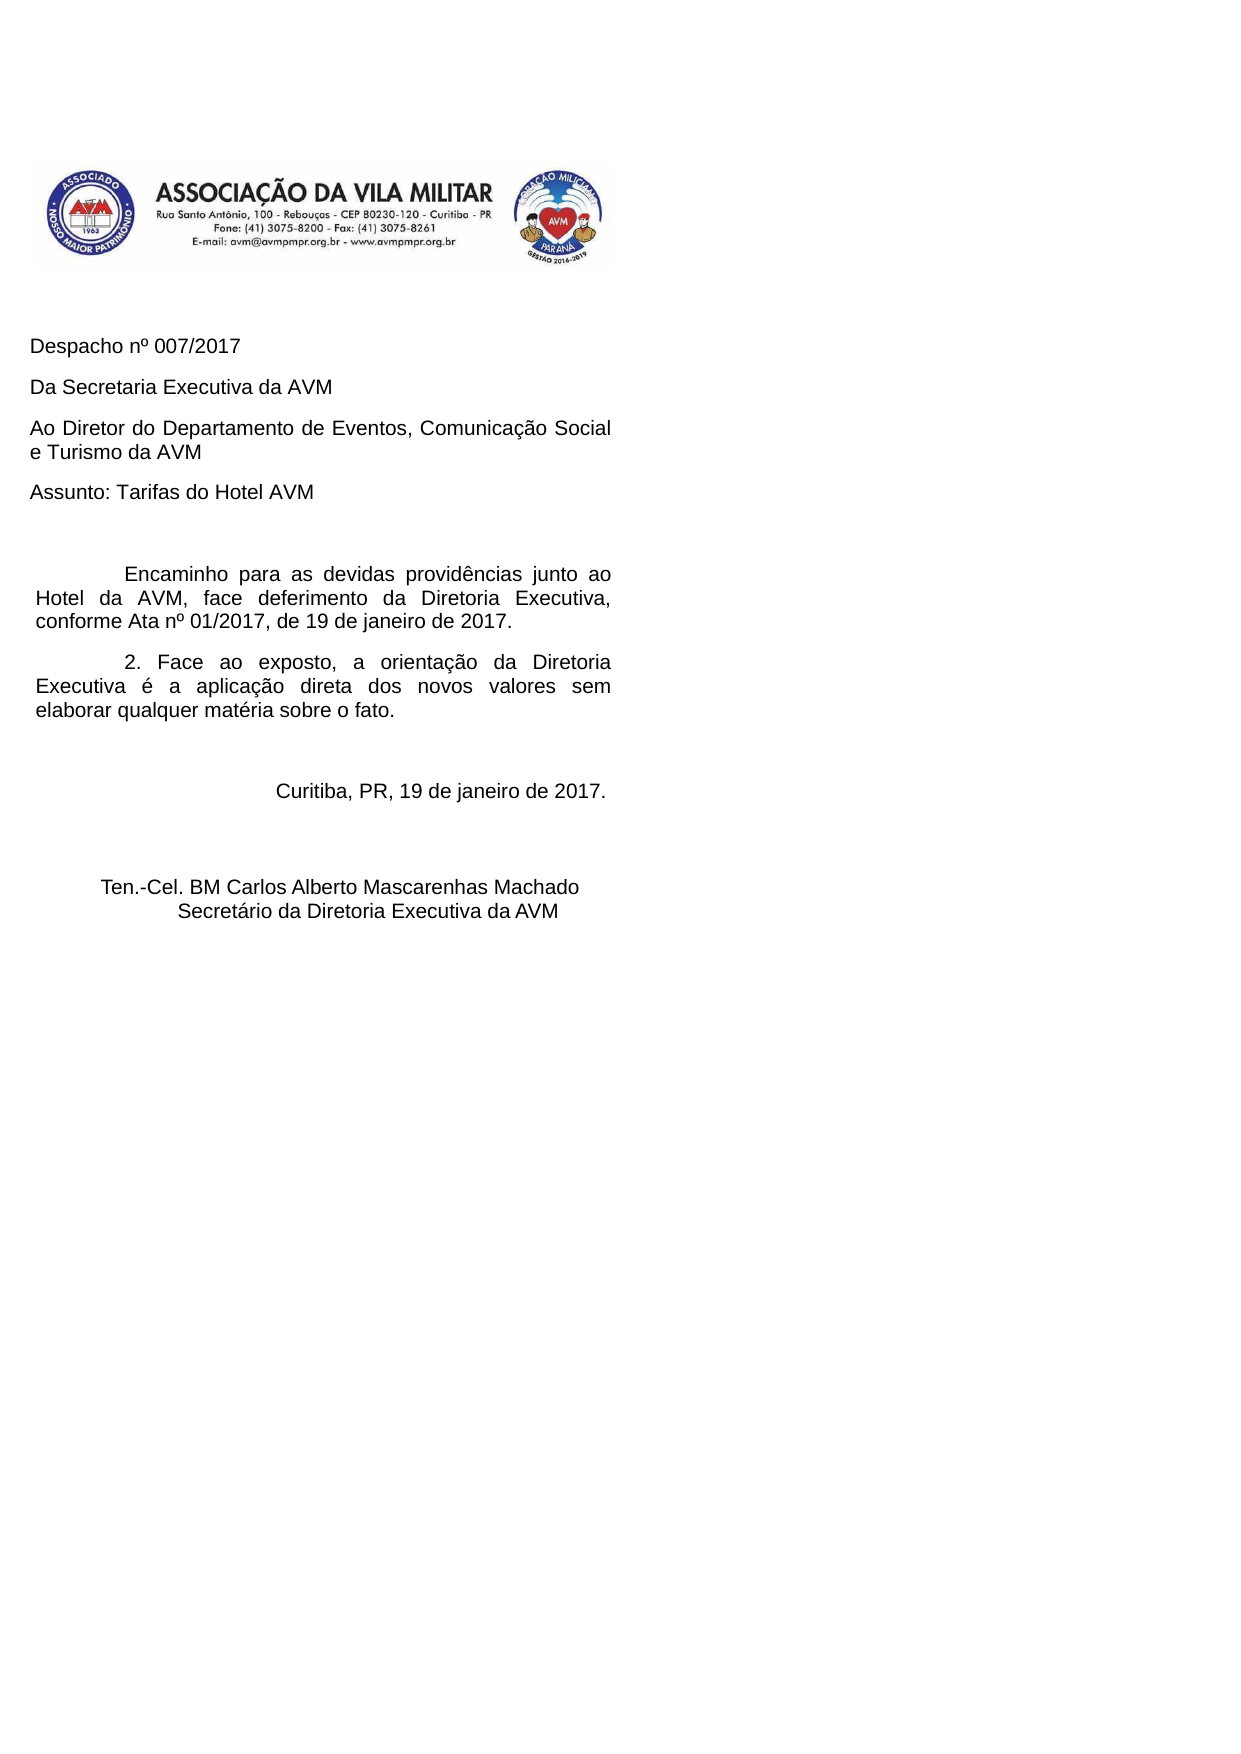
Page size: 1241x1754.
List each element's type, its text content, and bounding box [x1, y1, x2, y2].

text Encaminho para as devidas providências junto ao Hotel da AVM, face deferimento da Diretoria Executiva, conforme Ata nº 01/2017, de 19 de janeiro de 2017. [35, 561, 612, 633]
text Curitiba, PR, 19 de janeiro de 2017. [177, 779, 612, 803]
text 2. Face ao exposto, a orientação da Diretoria Executiva é a aplicação direta dos novos valores sem elaborar qualquer matéria sobre o fato. [35, 650, 612, 722]
text Ten.-Cel. BM Carlos Alberto Mascarenhas Machado [100, 875, 612, 899]
text Ao Diretor do Departamento de Eventos, Comunicação Social e Turismo da AVM [29, 416, 612, 463]
text Despacho nº 007/2017 [29, 334, 612, 358]
picture [35, 162, 612, 269]
text Assunto: Tarifas do Hotel AVM [29, 480, 612, 504]
text Secretário da Diretoria Executiva da AVM [177, 899, 612, 923]
text Da Secretaria Executiva da AVM [29, 375, 612, 399]
